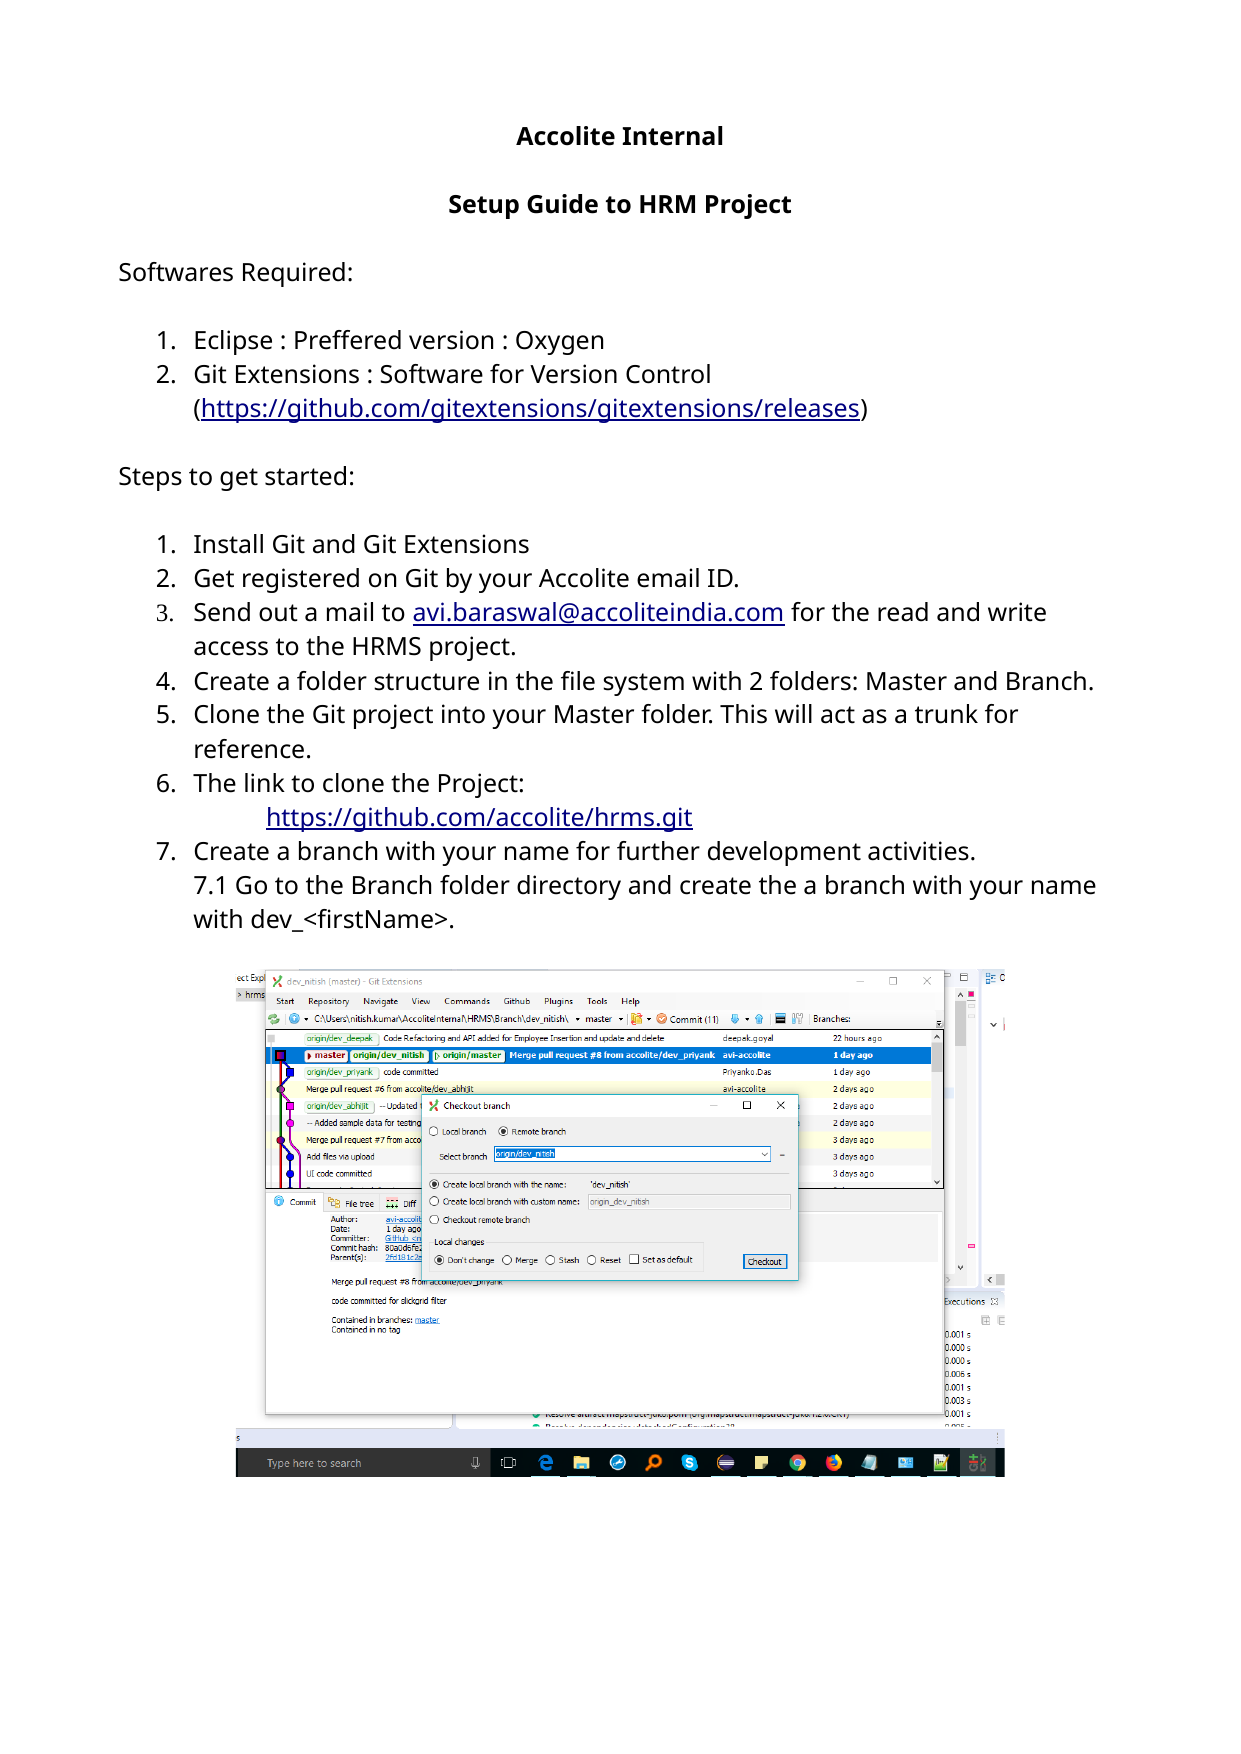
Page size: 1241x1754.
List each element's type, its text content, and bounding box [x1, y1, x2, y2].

text Accolite Internal [118, 118, 1122, 152]
list Get registered on Git by your Accolite email ID. [156, 561, 1122, 595]
list Install Git and Git Extensions [156, 527, 1122, 561]
text Steps to get started: [118, 459, 1122, 493]
list Clone the Git project into your Master folder. This will act as a trunk for reference. [156, 697, 1122, 765]
text https://github.com/accolite/hrms.git [118, 799, 1122, 833]
text Softwares Required: [118, 254, 1122, 288]
picture [235, 969, 1005, 1477]
list Create a branch with your name for further development activities. [156, 833, 1122, 867]
text Setup Guide to HRM Project [118, 186, 1122, 220]
list Git Extensions : Software for Version Control (https://github.com/gitextensions/gitextensions/releases) [156, 357, 1122, 425]
list Eclipse : Preffered version : Oxygen [156, 322, 1122, 357]
list Create a folder structure in the file system with 2 folders: Master and Branch. [156, 663, 1122, 697]
list 7.1 Go to the Branch folder directory and create the a branch with your name with dev_<firstName>. [156, 867, 1122, 936]
list The link to clone the Project: [156, 765, 1122, 799]
list Send out a mail to avi.baraswal@accoliteindia.com for the read and write access to the HRMS project. [156, 595, 1122, 663]
